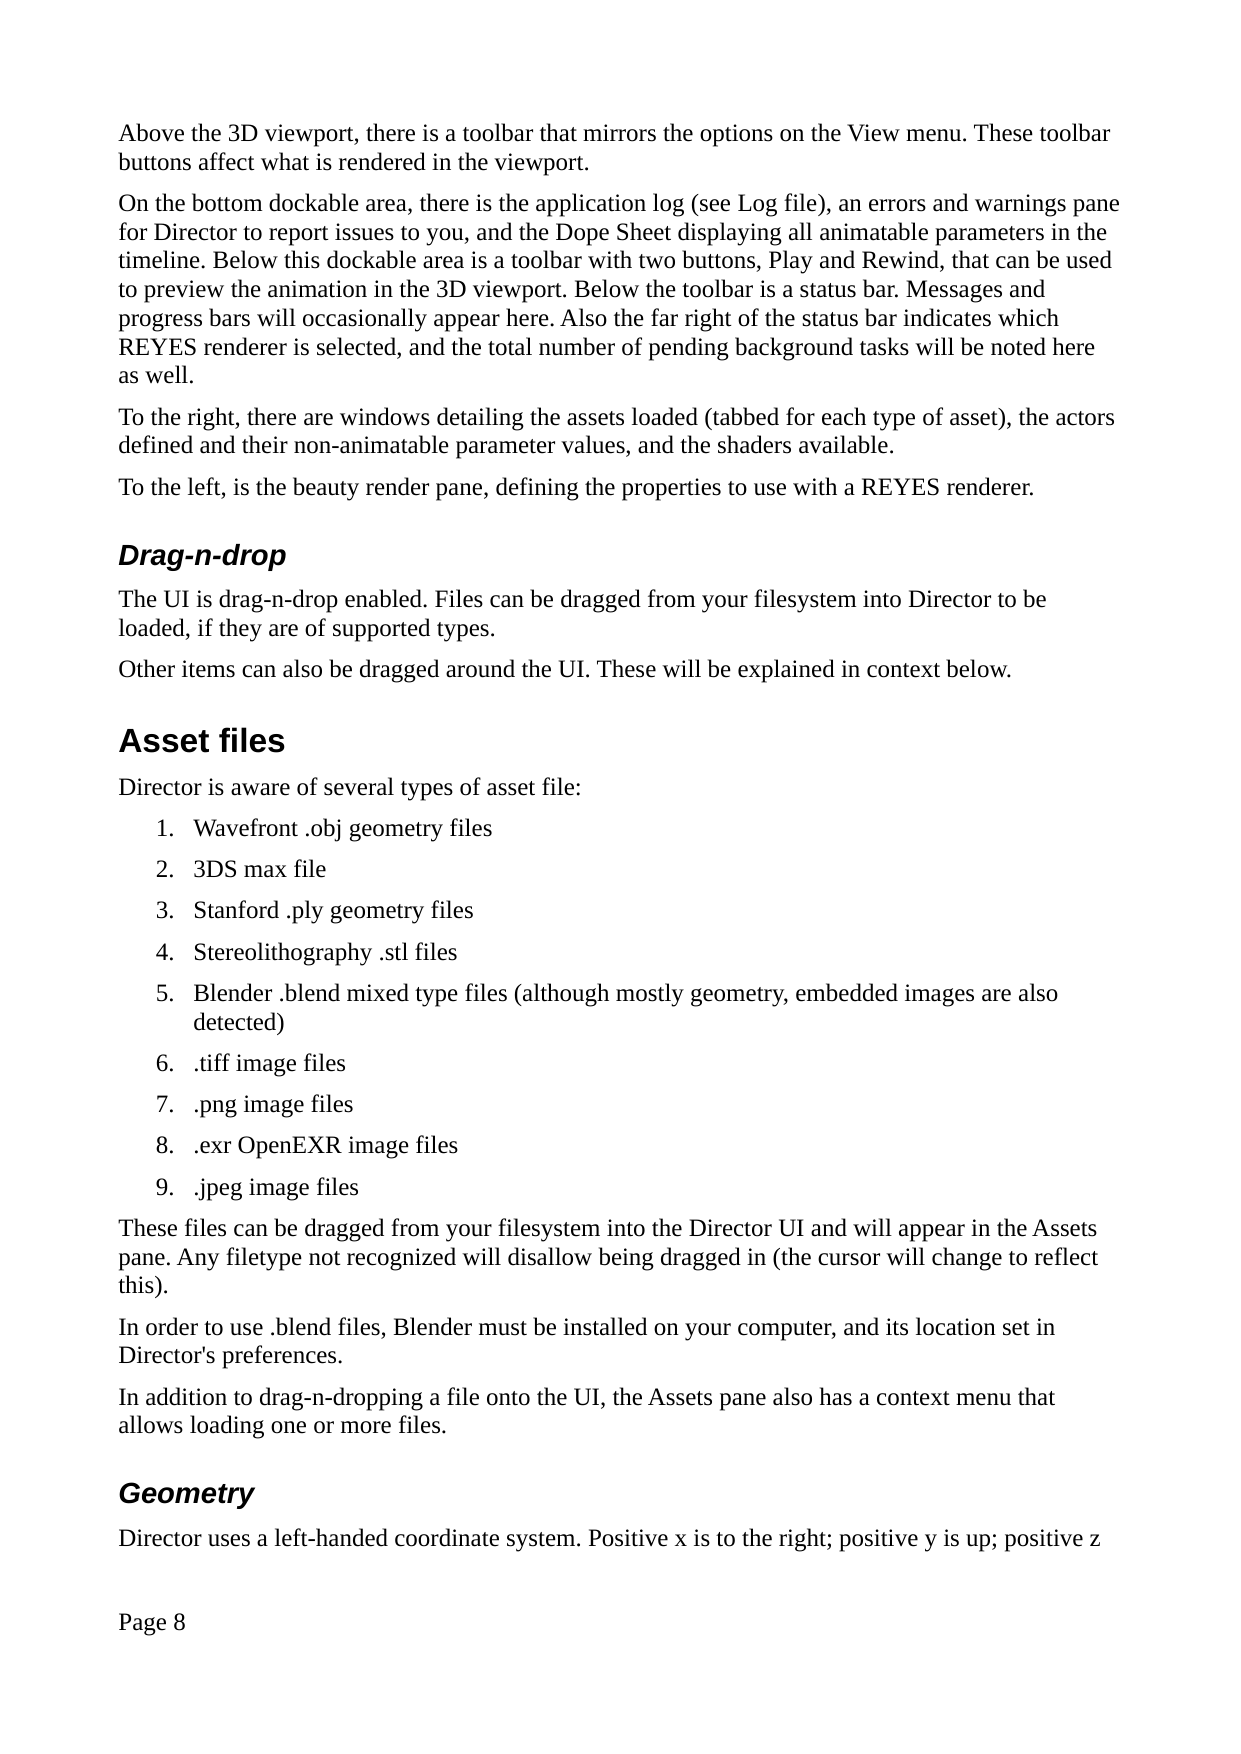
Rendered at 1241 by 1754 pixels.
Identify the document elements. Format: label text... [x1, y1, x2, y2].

list .png image files [156, 1089, 1122, 1118]
text To the right, there are windows detailing the assets loaded (tabbed for each type of asset), the actors defined and their non-animatable parameter values, and the shaders available. [118, 402, 1122, 459]
text These files can be dragged from your filesystem into the Director UI and will appear in the Assets pane. Any filetype not recognized will disallow being dragged in (the cursor will change to reflect this). [118, 1213, 1122, 1299]
text Above the 3D viewport, there is a toolbar that mirrors the options on the View menu. These toolbar buttons affect what is rendered in the viewport. [118, 118, 1122, 176]
text In order to use .blend files, Blender must be installed on your computer, and its location set in Director's preferences. [118, 1312, 1122, 1369]
list .exr OpenEXR image files [156, 1130, 1122, 1159]
list Wavefront .obj geometry files [156, 813, 1122, 842]
subtitle Asset files [118, 720, 1122, 759]
list Stanford .ply geometry files [156, 895, 1122, 924]
text On the bottom dockable area, there is the application log (see Log file), an errors and warnings pane for Director to report issues to you, and the Dope Sheet displaying all animatable parameters in the timeline. Below this dockable area is a toolbar with two buttons, Play and Rewind, that can be used to preview the animation in the 3D viewport. Below the toolbar is a status bar. Messages and progress bars will occasionally appear here. Also the far right of the status bar indicates which REYES renderer is selected, and the total number of pending background tasks will be noted here as well. [118, 188, 1122, 389]
text Director uses a left-handed coordinate system. Positive x is to the right; positive y is up; positive z [118, 1523, 1122, 1551]
list .jpeg image files [156, 1172, 1122, 1200]
subtitle Geometry [118, 1477, 1122, 1510]
text To the left, is the beauty render pane, defining the properties to use with a REYES renderer. [118, 472, 1122, 501]
list Stereolithography .stl files [156, 937, 1122, 965]
list Blender .blend mixed type files (although mostly geometry, embedded images are also detected) [156, 978, 1122, 1035]
text In addition to drag-n-dropping a file onto the UI, the Assets pane also has a context menu that allows loading one or more files. [118, 1382, 1122, 1439]
list .tiff image files [156, 1048, 1122, 1077]
text Director is aware of several types of asset file: [118, 772, 1122, 800]
text Other items can also be dragged around the UI. These will be explained in context below. [118, 654, 1122, 683]
text The UI is drag-n-drop enabled. Files can be dragged from your filesystem into Director to be loaded, if they are of supported types. [118, 584, 1122, 642]
list 3DS max file [156, 854, 1122, 883]
subtitle Drag-n-drop [118, 538, 1122, 572]
